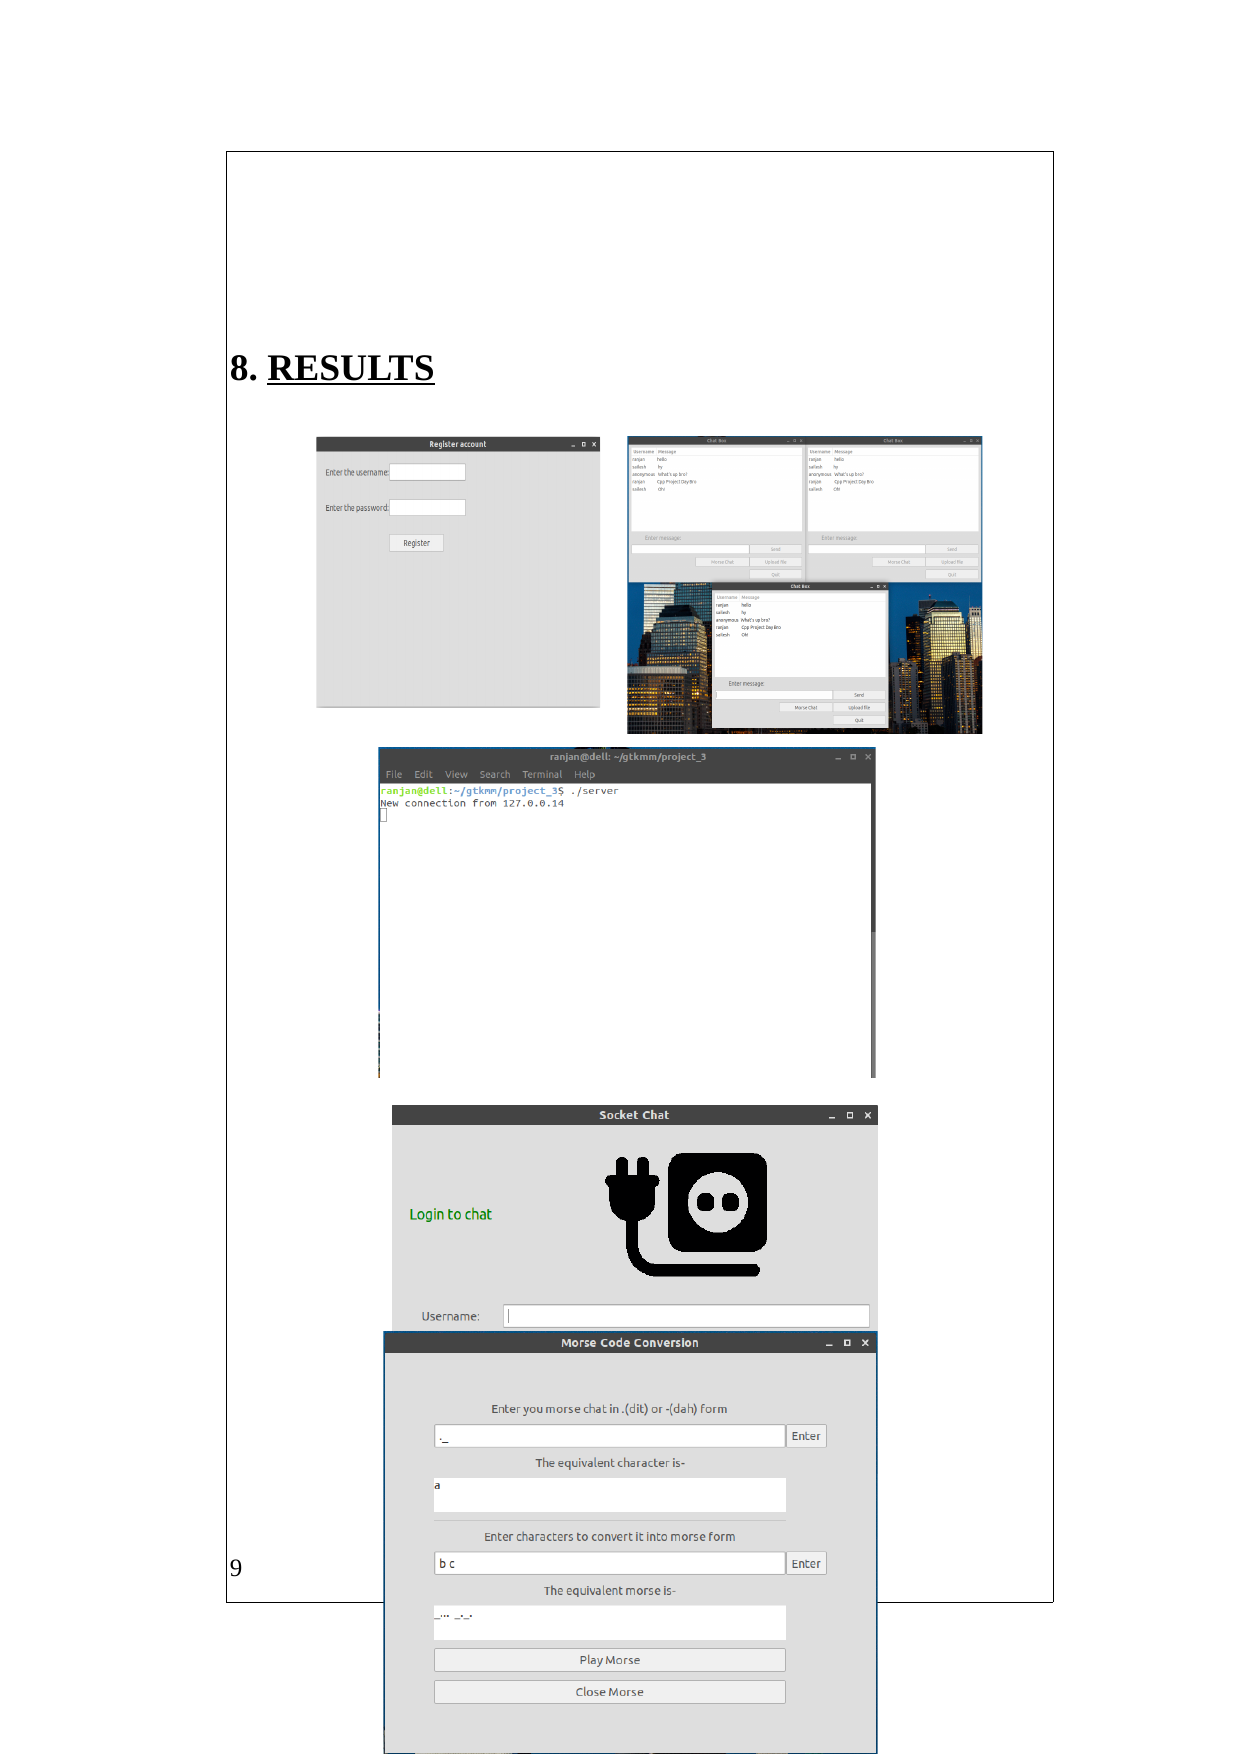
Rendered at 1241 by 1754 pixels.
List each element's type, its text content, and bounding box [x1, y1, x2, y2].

picture [316, 436, 601, 708]
picture [627, 436, 983, 734]
picture [383, 1105, 878, 1754]
picture [378, 747, 876, 1078]
text 8. RESULTS [229, 346, 1050, 389]
